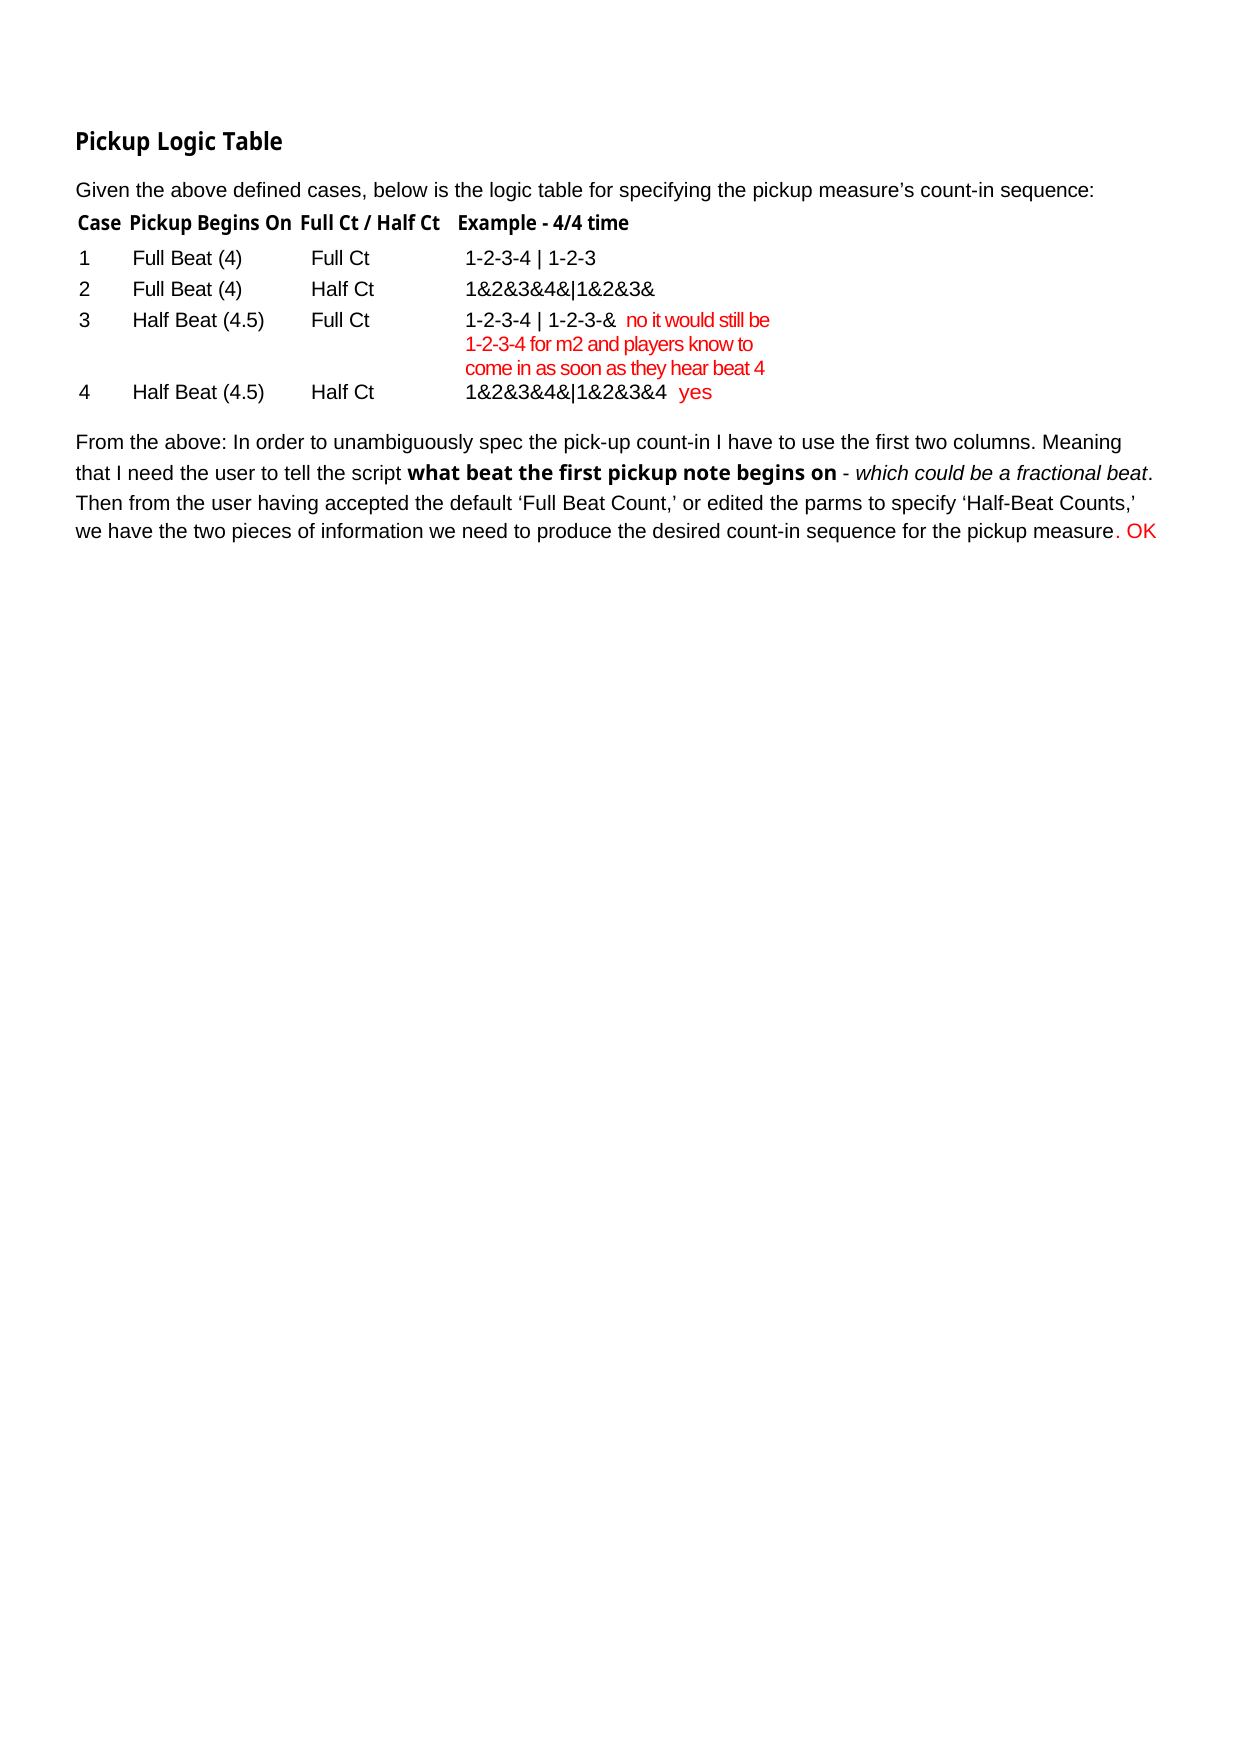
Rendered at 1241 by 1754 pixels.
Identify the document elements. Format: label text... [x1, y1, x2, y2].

table_header Full Ct [286, 249, 419, 275]
text From the above: In order to unambiguously spec the pick-up count-in I have to use the ﬁrst two columns. Meaning that I need the user to tell the script what beat the ﬁrst pickup note begins on - which could be a fractional beat. Then from the user having accepted the default ‘Full Beat Count,’ or edited the parms to specify ‘Half-Beat Counts,’ we have the two pieces of information we need to produce the desired count-in sequence for the pickup measure. OK [75, 430, 1157, 543]
table_header 1-2-3-4 | 1-2-3 [419, 249, 782, 275]
table_cell 2 [73, 275, 111, 306]
subtitle Case Pickup Begins On Full Ct / Half Ct Example - 4/4 time [77, 208, 1173, 237]
table_header 1 [73, 249, 111, 275]
subtitle Pickup Logic Table [75, 123, 1173, 157]
table_cell Half Beat (4.5) [111, 306, 286, 380]
table_header Full Beat (4) [111, 249, 286, 275]
table_cell Half Ct [286, 275, 419, 306]
table_cell 1&2&3&4&|1&2&3&4 yes [419, 380, 782, 406]
table_cell 1-2-3-4 | 1-2-3-& no it would still be 1-2-3-4 for m2 and players know to come in as soon as they hear beat 4 [419, 306, 782, 380]
table_cell Half Beat (4.5) [111, 380, 286, 406]
table_cell 3 [73, 306, 111, 380]
table_cell Full Beat (4) [111, 275, 286, 306]
table_cell Full Ct [286, 306, 419, 380]
table_cell Half Ct [286, 380, 419, 406]
table_cell 4 [73, 380, 111, 406]
table_cell 1&2&3&4&|1&2&3& [419, 275, 782, 306]
text Given the above deﬁned cases, below is the logic table for specifying the pickup measure’s count-in sequence: [75, 178, 1173, 202]
